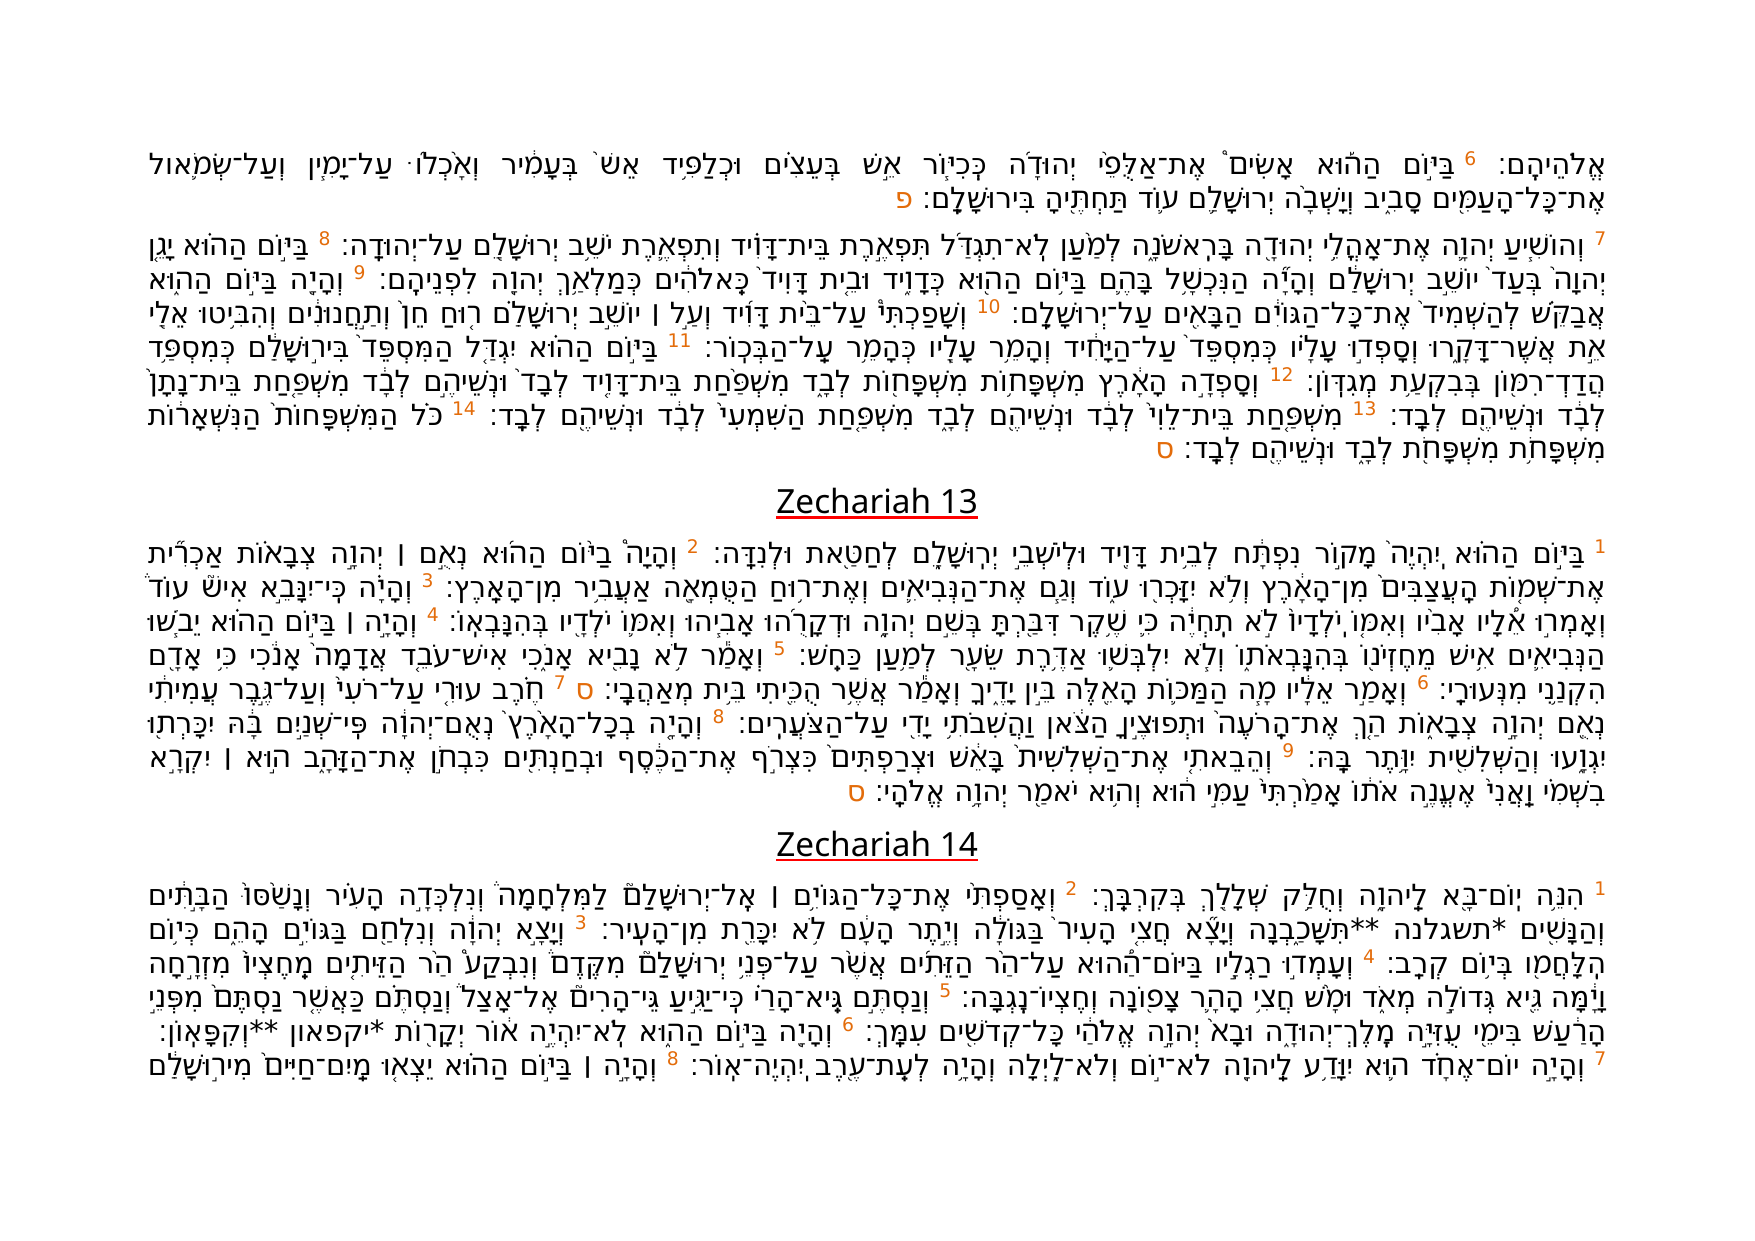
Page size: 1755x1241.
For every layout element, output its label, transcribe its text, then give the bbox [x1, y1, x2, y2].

text 1 הִנֵּ֥ה יֽוֹם־בָּ֖א לַֽיהוָ֑ה וְחֻלַּ֥ק שְׁלָלֵ֖ךְ בְּקִרְבֵּֽךְ׃ 2 וְאָסַפְתִּ֨י אֶת־כָּל־הַגּוֹיִ֥ם ׀ אֶֽל־יְרוּשָׁלִַם֮ לַמִּלְחָמָה֒ וְנִלְכְּדָ֣ה הָעִ֗יר וְנָשַׁ֙סּוּ֙ הַבָּ֣תִּ֔ים וְהַנָּשִׁ֖ים *תשגלנה **תִּשָּׁכַ֑בְנָה וְיָצָ֞א חֲצִ֤י הָעִיר֙ בַּגּוֹלָ֔ה וְיֶ֣תֶר הָעָ֔ם לֹ֥א יִכָּרֵ֖ת מִן־הָעִֽיר׃ ‬‬3 וְיָצָ֣א יְהוָ֔ה וְנִלְחַ֖ם בַּגּוֹיִ֣ם הָהֵ֑ם כְּי֥וֹם הִֽלָּחֲמ֖ו בְּי֥וֹם קְרָֽב׃ ‬‬4 וְעָמְד֣וּ רַגְלָ֣יו בַּיּוֹם־הַ֠הוּא עַל־הַ֨ר הַזֵּתִ֜ים אֲשֶׁ֨ר עַל־פְּנֵ֥י יְרוּשָׁלִַם֮ מִקֶּדֶם֒ וְנִבְקַע֩ הַ֨ר הַזֵּיתִ֤ים מֵֽחֶצְיוֹ֙ מִזְרָ֣חָה וָיָ֔מָּה גֵּ֖יא גְּדוֹלָ֣ה מְאֹ֑ד וּמָ֨שׁ חֲצִ֥י הָהָ֛ר צָפ֖וֹנָה וְחֶצְיוֹ־נֶֽגְבָּה׃ ‬‬5 וְנַסְתֶּ֣ם גֵּֽיא־הָרַ֗י כִּֽי־יַגִּ֣יעַ גֵּי־הָרִים֮ אֶל־אָצַל֒ וְנַסְתֶּ֗ם כַּאֲשֶׁ֤ר נַסְתֶּם֙ מִפְּנֵ֣י הָרַ֔עַשׁ בִּימֵ֖י עֻזִּיָּ֣ה מֶֽלֶךְ־יְהוּדָ֑ה וּבָא֙ יְהוָ֣ה אֱלֹהַ֔י כָּל־קְדֹשִׁ֖ים עִמָּֽךְ׃ ‬‬6 וְהָיָ֖ה בַּיּ֣וֹם הַה֑וּא לֹֽא־יִהְיֶ֣ה א֔וֹר יְקָר֖וֹת *יקפאון **וְקִפָּאֽוֹן׃ ‬‬7 וְהָיָ֣ה יוֹם־אֶחָ֗ד ה֛וּא יִוָּדַ֥ע לַֽיהוָ֖ה לֹא־י֣וֹם וְלֹא־לָ֑יְלָה וְהָיָ֥ה לְעֵֽת־עֶ֖רֶב יִֽהְיֶה־אֽוֹר׃ ‬‬8 וְהָיָ֣ה ׀ בַּיּ֣וֹם הַה֗וּא יֵצְא֤וּ מַֽיִם־חַיִּים֙ מִיר֣וּשָׁלִַ֔ם חֶצְיָ֗ם אֶל־הַיָּם֙ הַקַּדְמוֹנִ֔י וְחֶצְיָ֖ם אֶל־הַיָּ֣ם הָאַחֲר֑וֹן בַּקַּ֥יִץ וּבָחֹ֖רֶף יִֽהְיֶֽה׃ ‬‬9 וְהָיָ֧ה יְהוָ֛ה לְמֶ֖לֶךְ עַל־כָּל־הָאָ֑רֶץ בַּיּ֣וֹם הַה֗וּא יִהְיֶ֧ה יְהוָ֛ה אֶחָ֖ד וּשְׁמ֥וֹ אֶחָֽד׃ ‬‬10 יִסּ֨וֹב כָּל־הָאָ֤רֶץ כָּעֲרָבָה֙ מִגֶּ֣בַע לְרִמּ֔וֹן נֶ֖גֶב יְרֽוּשָׁלָ֑͏ִם וְֽרָאֲמָה֩ וְיָשְׁבָ֨ה תַחְתֶּ֜יהָ לְמִשַּׁ֣עַר בִּנְיָמִ֗ן עַד־מְק֞וֹם שַׁ֤עַר הָֽרִאשׁוֹן֙ עַד־שַׁ֣עַר הַפִּנִּ֔ים וּמִגְדַּ֣ל חֲנַנְאֵ֔ל עַ֖ד יִקְבֵ֥י הַמֶּֽלֶךְ׃ ‬‬11 וְיָ֣שְׁבוּ בָ֔הּ וְחֵ֖רֶם לֹ֣א יִֽהְיֶה־ע֑וֹד וְיָשְׁבָ֥ה יְרוּשָׁלַ֖͏ִם לָבֶֽטַח׃ ‬‬12 וְזֹ֣את ׀ תִּֽהְיֶ֣ה הַמַּגֵּפָ֗ה אֲשֶׁ֨ר יִגֹּ֤ף יְהוָה֙ אֶת־כָּל־הָ֣עַמִּ֔ים אֲשֶׁ֥ר צָבְא֖וּ עַל־יְרוּשָׁלָ֑͏ִם הָמֵ֣ק ׀ בְּשָׂר֗וֹ וְהוּא֙ עֹמֵ֣ד עַל־רַגְלָ֔יו וְעֵינָיו֙ תִּמַּ֣קְנָה בְחֹֽרֵיהֶ֔ן וּלְשׁוֹנ֖וֹ תִּמַּ֥ק בְּפִיהֶֽם׃ ‬‬13 וְהָיָה֙ בַּיּ֣וֹם הַה֔וּא תִּֽהְיֶ֧ה מְהֽוּמַת־יְהוָ֛ה רַבָּ֖ה בָּהֶ֑ם וְהֶחֱזִ֗יקוּ אִ֚ישׁ יַ֣ד רֵעֵ֔הוּ וְעָלְתָ֥ה יָד֖וֹ עַל־יַ֥ד רֵעֵֽהוּ׃ ‬‬14 וְגַ֨ם־יְהוּדָ֔ה תִּלָּחֵ֖ם בִּירֽוּשָׁלָ֑͏ִם וְאֻסַּף֩ חֵ֨יל כָּל־הַגּוֹיִ֜ם סָבִ֗יב זָהָ֥ב וָכֶ֛סֶף וּבְגָדִ֖ים לָרֹ֥ב מְאֹֽד׃ ‬‬15 וְכֵ֨ן תִּֽהְיֶ֜ה מַגֵּפַ֣ת הַסּ֗וּס הַפֶּ֙רֶד֙ הַגָּמָ֣ל וְהַחֲמ֔וֹר וְכָ֨ל־הַבְּהֵמָ֔ה אֲשֶׁ֥ר יִהְיֶ֖ה בַּמַּחֲנ֣וֹת הָהֵ֑מָּה כַּמַּגֵּפָ֖ה הַזֹּֽאת׃ ‬‬16 וְהָיָ֗ה כָּל־הַנּוֹתָר֙ מִכָּל־הַגּוֹיִ֔ם הַבָּאִ֖ים עַל־יְרֽוּשָׁלָ֑͏ִם וְעָל֞וּ מִדֵּ֧י שָׁנָ֣ה בְשָׁנָ֗ה לְהִֽשְׁתַּחֲוֺת֙ לְמֶ֙לֶךְ֙ יְהוָ֣ה צְבָא֔וֹת וְלָחֹ֖ג אֶת־חַ֥ג הַסֻּכּֽוֹת׃ ‬‬17 וְ֠הָיָה אֲשֶׁ֨ר לֹֽא־יַעֲלֶ֜ה מֵאֵ֨ת מִשְׁפְּח֤וֹת הָאָ֙רֶץ֙ אֶל־יְר֣וּשָׁלִַ֔ם לְהִֽשְׁתַּחֲוֺ֔ת לְמֶ֖לֶךְ יְהוָ֣ה צְבָא֑וֹת וְלֹ֥א עֲלֵיהֶ֖ם יִהְיֶ֥ה הַגָּֽשֶׁם׃ ‬‬18 וְאִם־מִשְׁפַּ֨חַת מִצְרַ֧יִם לֹֽא־תַעֲלֶ֛ה וְלֹ֥א בָאָ֖ה וְלֹ֣א עֲלֵיהֶ֑ם תִּֽהְיֶ֣ה הַמַּגֵּפָ֗ה אֲשֶׁ֨ר יִגֹּ֤ף יְהוָה֙ אֶת־הַגּוֹיִ֔ם אֲשֶׁר֙ לֹ֣א יַֽעֲל֔וּ לָחֹ֖ג אֶת־חַ֥ג הַסֻּכּֽוֹת׃ ‬‬19 זֹ֥את תִּהְיֶ֖ה חַטַּ֣את מִצְרָ֑יִם וְחַטַּאת֙ כָּל־הַגּוֹיִ֔ם אֲשֶׁר֙ לֹ֣א יַֽעֲל֔וּ לָחֹ֖ג אֶת־חַ֥ג הַסֻּכּֽוֹת׃ ‬‬20 בַּיּ֣וֹם הַה֗וּא יִֽהְיֶה֙ עַל־מְצִלּ֣וֹת הַסּ֔וּס קֹ֖דֶשׁ לַֽיהוָ֑ה וְהָיָ֤ה הַסִּירוֹת֙ בְּבֵ֣ית יְהוָ֔ה כַּמִּזְרָקִ֖ים לִפְנֵ֥י הַמִּזְבֵּֽחַ׃ ‬‬21 וְ֠הָיָה כָּל־סִ֨יר בִּירוּשָׁלִַ֜ם וּבִֽיהוּדָ֗ה קֹ֚דֶשׁ לַיהוָ֣ה צְבָא֔וֹת וּבָ֙אוּ֙ כָּל־הַזֹּ֣בְחִ֔ים וְלָקְח֥וּ מֵהֶ֖ם וּבִשְּׁל֣וּ בָהֶ֑ם וְלֹא־יִהְיֶ֨ה כְנַעֲנִ֥י ע֛וֹד בְּבֵית־יְהוָ֥ה צְבָא֖וֹת בַּיּ֥וֹם הַהֽוּא׃ ‬‬‬‬‬‬‬‬‬‬‬‬‬‬‬‬‬‬‬‬‬‬ [148, 878, 1606, 1082]
text Zechariah 13 [148, 478, 1606, 524]
text 1 בַּיּ֣וֹם הַה֗וּא יִֽהְיֶה֙ מָק֣וֹר נִפְתָּ֔ח לְבֵ֥ית דָּוִ֖יד וּלְיֹשְׁבֵ֣י יְרֽוּשָׁלָ֑͏ִם לְחַטַּ֖את וּלְנִדָּֽה׃ ‬‬‬2 וְהָיָה֩ בַיּ֨וֹם הַה֜וּא נְאֻ֣ם ׀ יְהוָ֣ה צְבָא֗וֹת אַכְרִ֞ית אֶת־שְׁמ֤וֹת הָֽעֲצַבִּים֙ מִן־הָאָ֔רֶץ וְלֹ֥א יִזָּכְר֖וּ ע֑וֹד וְגַ֧ם אֶת־הַנְּבִיאִ֛ים וְאֶת־ר֥וּחַ הַטֻּמְאָ֖ה אַעֲבִ֥יר מִן־הָאָֽרֶץ׃ ‬‬3 וְהָיָ֗ה כִּֽי־יִנָּבֵ֣א אִישׁ֮ עוֹד֒ וְאָמְר֣וּ אֵ֠לָיו אָבִ֨יו וְאִמּ֤וֹ יֹֽלְדָיו֙ לֹ֣א תִֽחְיֶ֔ה כִּ֛י שֶׁ֥קֶר דִּבַּ֖רְתָּ בְּשֵׁ֣ם יְהוָ֑ה וּדְקָרֻ֜הוּ אָבִ֧יהוּ וְאִמּ֛וֹ יֹלְדָ֖יו בְּהִנָּבְאֽוֹ׃ ‬‬4 וְהָיָ֣ה ׀ בַּיּ֣וֹם הַה֗וּא יֵבֹ֧שׁוּ הַנְּבִיאִ֛ים אִ֥ישׁ מֵחֶזְיֹנ֖וֹ בְּהִנָּֽבְאֹת֑וֹ וְלֹ֧א יִלְבְּשׁ֛וּ אַדֶּ֥רֶת שֵׂעָ֖ר לְמַ֥עַן כַּחֵֽשׁ׃ ‬‬5 וְאָמַ֕ר לֹ֥א נָבִ֖יא אָנֹ֑כִי אִישׁ־עֹבֵ֤ד אֲדָמָה֙ אָנֹ֔כִי כִּ֥י אָדָ֖ם הִקְנַ֥נִי מִנְּעוּרָֽי׃ ‬‬6 וְאָמַ֣ר אֵלָ֔יו מָ֧ה הַמַּכּ֛וֹת הָאֵ֖לֶּה בֵּ֣ין יָדֶ֑יךָ וְאָמַ֕ר אֲשֶׁ֥ר הֻכֵּ֖יתִי בֵּ֥ית מְאַהֲבָֽי׃ ס ‬‬7 חֶ֗רֶב עוּרִ֤י עַל־רֹעִי֙ וְעַל־גֶּ֣בֶר עֲמִיתִ֔י נְאֻ֖ם יְהוָ֣ה צְבָא֑וֹת הַ֤ךְ אֶת־הָֽרֹעֶה֙ וּתְפוּצֶ֣יןָ הַצֹּ֔אן וַהֲשִׁבֹתִ֥י יָדִ֖י עַל־הַצֹּעֲרִֽים׃ ‬‬8 וְהָיָ֤ה בְכָל־הָאָ֙רֶץ֙ נְאֻם־יְהוָ֔ה פִּֽי־שְׁנַ֣יִם בָּ֔הּ יִכָּרְת֖וּ יִגְוָ֑עוּ וְהַשְּׁלִשִׁ֖ית יִוָּ֥תֶר בָּֽהּ׃ ‬‬9 וְהֵבֵאתִ֤י אֶת־הַשְּׁלִשִׁית֙ בָּאֵ֔שׁ וּצְרַפְתִּים֙ כִּצְרֹ֣ף אֶת־הַכֶּ֔סֶף וּבְחַנְתִּ֖ים כִּבְחֹ֣ן אֶת־הַזָּהָ֑ב ה֣וּא ׀ יִקְרָ֣א בִשְׁמִ֗י וַֽאֲנִי֙ אֶעֱנֶ֣ה אֹת֔וֹ אָמַ֙רְתִּי֙ עַמִּ֣י ה֔וּא וְה֥וּא יֹאמַ֖ר יְהוָ֥ה אֱלֹהָֽי׃ ס ‬‬‬‬‬‬‬‬‬‬ [148, 536, 1606, 808]
text Zechariah 14 [148, 820, 1606, 866]
text 7 וְהוֹשִׁ֧יעַ יְהוָ֛ה אֶת־אָהֳלֵ֥י יְהוּדָ֖ה בָּרִֽאשֹׁנָ֑ה לְמַ֨עַן לֹֽא־תִגְדַּ֜ל תִּפְאֶ֣רֶת בֵּית־דָּוִ֗יד וְתִפְאֶ֛רֶת יֹשֵׁ֥ב יְרוּשָׁלַ֖͏ִם עַל־יְהוּדָֽה׃ ‬‬8 בַּיּ֣וֹם הַה֗וּא יָגֵ֤ן יְהוָה֙ בְּעַד֙ יוֹשֵׁ֣ב יְרוּשָׁלִַ֔ם וְהָיָ֞ה הַנִּכְשָׁ֥ל בָּהֶ֛ם בַּיּ֥וֹם הַה֖וּא כְּדָוִ֑יד וּבֵ֤ית דָּוִיד֙ כֵּֽאלֹהִ֔ים כְּמַלְאַ֥ךְ יְהוָ֖ה לִפְנֵיהֶֽם׃ ‬‬9 וְהָיָ֖ה בַּיּ֣וֹם הַה֑וּא אֲבַקֵּ֗שׁ לְהַשְׁמִיד֙ אֶת־כָּל־הַגּוֹיִ֔ם הַבָּאִ֖ים עַל־יְרוּשָׁלָֽ͏ִם׃ ‬‬10 וְשָׁפַכְתִּי֩ עַל־בֵּ֨ית דָּוִ֜יד וְעַ֣ל ׀ יוֹשֵׁ֣ב יְרוּשָׁלִַ֗ם ר֤וּחַ חֵן֙ וְתַ֣חֲנוּנִ֔ים וְהִבִּ֥יטוּ אֵלַ֖י אֵ֣ת אֲשֶׁר־דָּקָ֑רוּ וְסָפְד֣וּ עָלָ֗יו כְּמִסְפֵּד֙ עַל־הַיָּחִ֔יד וְהָמֵ֥ר עָלָ֖יו כְּהָמֵ֥ר עַֽל־הַבְּכֽוֹר׃ ‬‬11 בַּיּ֣וֹם הַה֗וּא יִגְדַּ֤ל הַמִּסְפֵּד֙ בִּיר֣וּשָׁלִַ֔ם כְּמִסְפַּ֥ד הֲדַדְ־רִמּ֖וֹן בְּבִקְעַ֥ת מְגִדּֽוֹן׃ ‬‬12 וְסָפְדָ֣ה הָאָ֔רֶץ מִשְׁפָּח֥וֹת מִשְׁפָּח֖וֹת לְבָ֑ד מִשְׁפַּ֨חַת בֵּית־דָּוִ֤יד לְבָד֙ וּנְשֵׁיהֶ֣ם לְבָ֔ד מִשְׁפַּ֤חַת בֵּית־נָתָן֙ לְבָ֔ד וּנְשֵׁיהֶ֖ם לְבָֽד׃ ‬‬13 מִשְׁפַּ֤חַת בֵּית־לֵוִי֙ לְבָ֔ד וּנְשֵׁיהֶ֖ם לְבָ֑ד מִשְׁפַּ֤חַת הַשִּׁמְעִי֙ לְבָ֔ד וּנְשֵׁיהֶ֖ם לְבָֽד׃ ‬‬14 כֹּ֗ל הַמִּשְׁפָּחוֹת֙ הַנִּשְׁאָר֔וֹת מִשְׁפָּחֹ֥ת מִשְׁפָּחֹ֖ת לְבָ֑ד וּנְשֵׁיהֶ֖ם לְבָֽד׃ ס ‬‬‬‬‬‬‬‬‬‬ [148, 228, 1606, 466]
text אֱלֹהֵיהֶֽם׃ ‬‬6 בַּיּ֣וֹם הַה֡וּא אָשִׂים֩ אֶת־אַלֻּפֵ֨י יְהוּדָ֜ה כְּֽכִיּ֧וֹר אֵ֣שׁ בְּעֵצִ֗ים וּכְלַפִּ֥יד אֵשׁ֙ בְּעָמִ֔יר וְאָ֨כְל֜וּ עַל־יָמִ֧ין וְעַל־שְׂמֹ֛אול אֶת־כָּל־הָעַמִּ֖ים סָבִ֑יב וְיָשְׁבָ֨ה יְרוּשָׁלַ֥͏ִם ע֛וֹד תַּחְתֶּ֖יהָ בִּירוּשָׁלָֽ͏ִם׃ פ ‬‬‬‬‬‬‬ [148, 148, 1606, 216]
